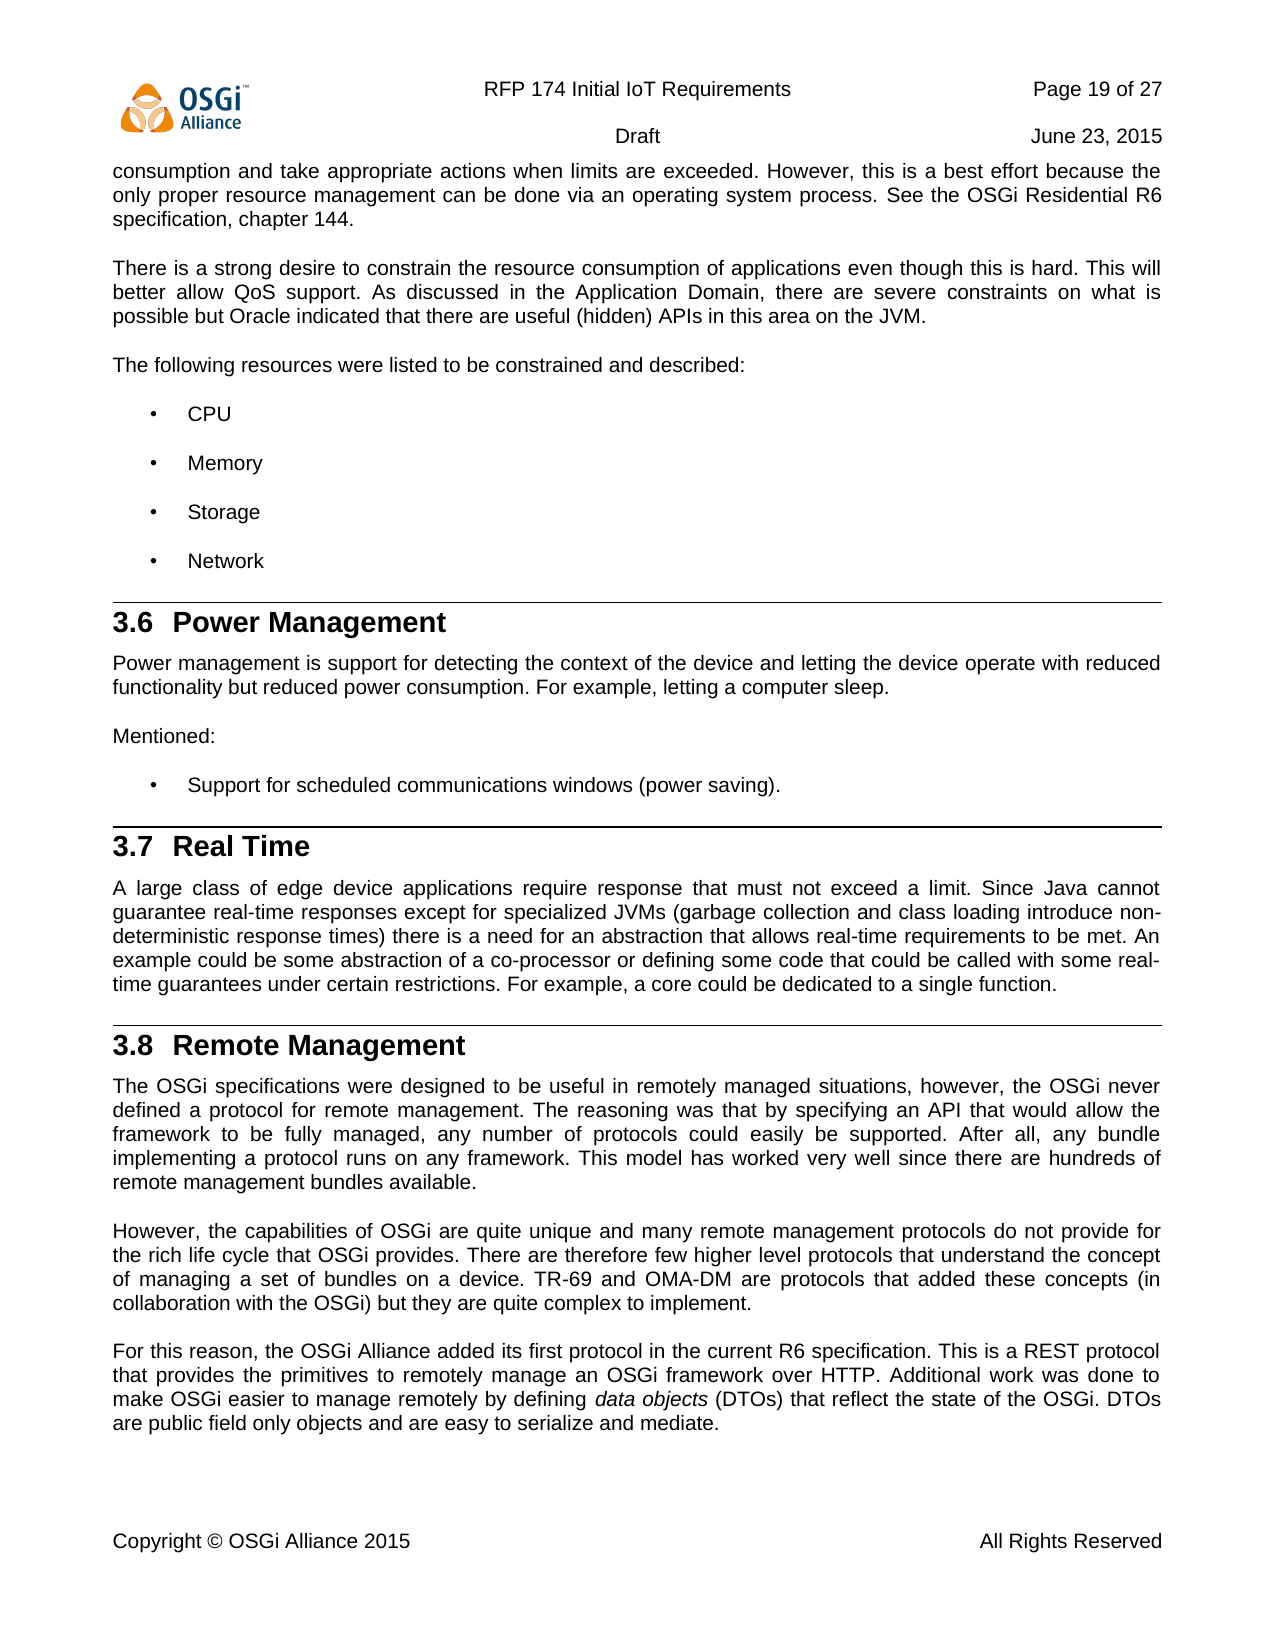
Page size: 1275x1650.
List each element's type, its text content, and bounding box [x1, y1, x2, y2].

text For this reason, the OSGi Alliance added its first protocol in the current R6 specification. This is a REST protocol that provides the primitives to remotely manage an OSGi framework over HTTP. Additional work was done to make OSGi easier to manage remotely by defining data objects (DTOs) that reflect the state of the OSGi. DTOs are public field only objects and are easy to serialize and mediate. [112, 1339, 1162, 1435]
text Power management is support for detecting the context of the device and letting the device operate with reduced functionality but reduced power consumption. For example, letting a computer sleep. [112, 651, 1162, 699]
text consumption and take appropriate actions when limits are exceeded. However, this is a best effort because the only proper resource management can be done via an operating system process. See the OSGi Residential R6 specification, chapter 144. [112, 159, 1162, 231]
list Network [150, 549, 1162, 573]
subtitle Remote Management [112, 1026, 1162, 1061]
list Storage [150, 500, 1162, 524]
text Mentioned: [112, 724, 1162, 748]
subtitle Real Time [112, 827, 1162, 863]
list CPU [150, 402, 1162, 426]
list Support for scheduled communications windows (power saving). [150, 773, 1162, 797]
text There is a strong desire to constrain the resource consumption of applications even though this is hard. This will better allow QoS support. As discussed in the Application Domain, there are severe constraints on what is possible but Oracle indicated that there are useful (hidden) APIs in this area on the JVM. [112, 256, 1162, 328]
picture [113, 76, 257, 140]
text The following resources were listed to be constrained and described: [112, 353, 1162, 377]
list Memory [150, 451, 1162, 475]
subtitle Power Management [112, 603, 1162, 639]
text The OSGi specifications were designed to be useful in remotely managed situations, however, the OSGi never defined a protocol for remote management. The reasoning was that by specifying an API that would allow the framework to be fully managed, any number of protocols could easily be supported. After all, any bundle implementing a protocol runs on any framework. This model has worked very well since there are hundreds of remote management bundles available. [112, 1074, 1162, 1193]
text A large class of edge device applications require response that must not exceed a limit. Since Java cannot guarantee real-time responses except for specialized JVMs (garbage collection and class loading introduce non-deterministic response times) there is a need for an abstraction that allows real-time requirements to be met. An example could be some abstraction of a co-processor or defining some code that could be called with some real-time guarantees under certain restrictions. For example, a core could be dedicated to a single function. [112, 876, 1162, 995]
text However, the capabilities of OSGi are quite unique and many remote management protocols do not provide for the rich life cycle that OSGi provides. There are therefore few higher level protocols that understand the concept of managing a set of bundles on a device. TR-69 and OMA-DM are protocols that added these concepts (in collaboration with the OSGi) but they are quite complex to implement. [112, 1218, 1162, 1314]
